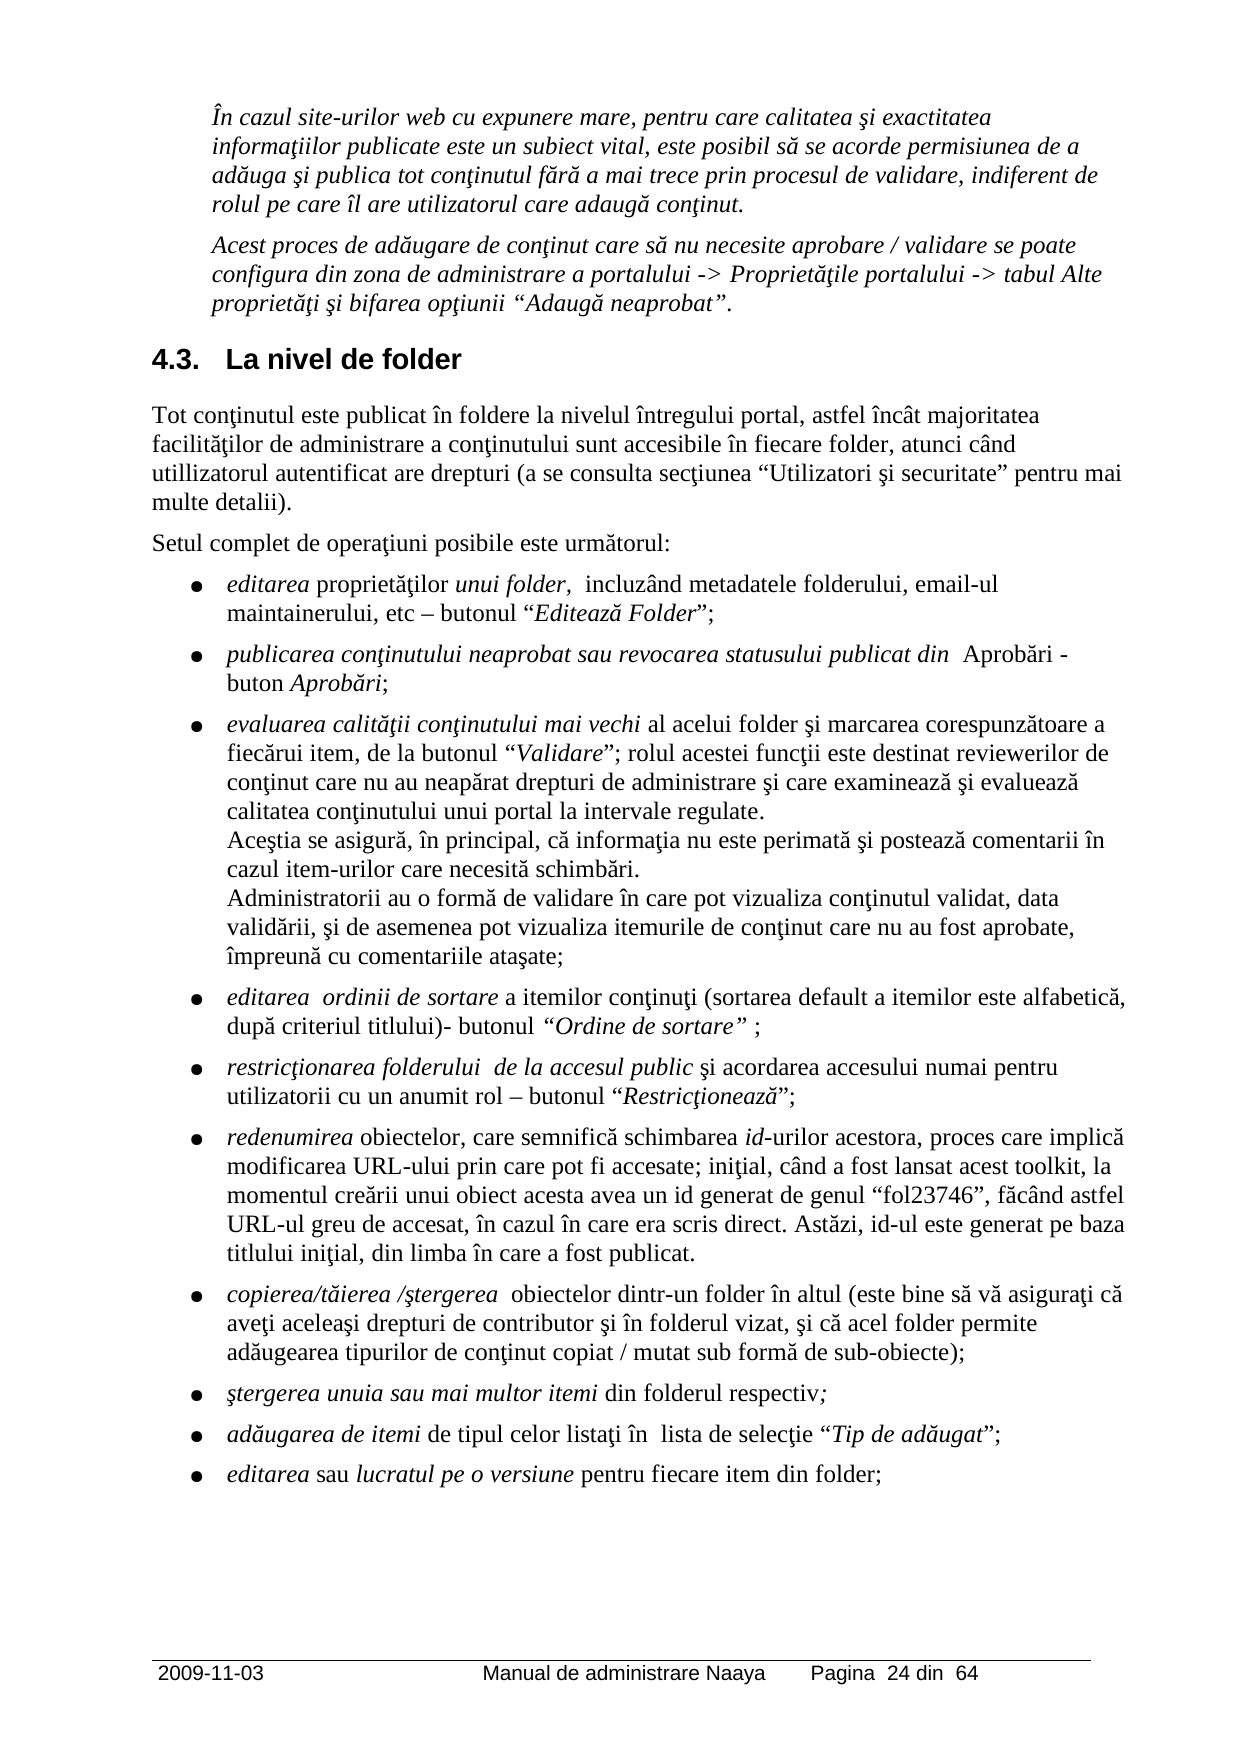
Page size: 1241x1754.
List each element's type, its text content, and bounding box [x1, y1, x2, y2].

list copierea/tăierea /ştergerea obiectelor dintr-un folder în altul (este bine să vă asiguraţi că aveţi aceleaşi drepturi de contributor şi în folderul vizat, şi că acel folder permite adăugearea tipurilor de conţinut copiat / mutat sub formă de sub-obiecte); [189, 1279, 1128, 1366]
list editarea sau lucratul pe o versiune pentru fiecare item din folder; [189, 1459, 1128, 1488]
list evaluarea calităţii conţinutului mai vechi al acelui folder şi marcarea corespunzătoare a fiecărui item, de la butonul “Validare”; rolul acestei funcţii este destinat reviewerilor de conţinut care nu au neapărat drepturi de administrare şi care examinează şi evaluează calitatea conţinutului unui portal la intervale regulate. Aceştia se asigură, în principal, că informaţia nu este perimată şi postează comentarii în cazul item-urilor care necesită schimbări. Administratorii au o formă de validare în care pot vizualiza conţinutul validat, data validării, şi de asemenea pot vizualiza itemurile de conţinut care nu au fost aprobate, împreună cu comentariile ataşate; [189, 708, 1128, 970]
list ştergerea unuia sau mai multor itemi din folderul respectiv; [189, 1378, 1128, 1407]
list editarea ordinii de sortare a itemilor conţinuţi (sortarea default a itemilor este alfabetică, după criteriul titlului)- butonul “Ordine de sortare” ; [189, 982, 1128, 1040]
list publicarea conţinutului neaprobat sau revocarea statusului publicat din Aprobări - buton Aprobări; [189, 639, 1128, 697]
list redenumirea obiectelor, care semnifică schimbarea id-urilor acestora, proces care implică modificarea URL-ului prin care pot fi accesate; iniţial, când a fost lansat acest toolkit, la momentul creării unui obiect acesta avea un id generat de genul “fol23746”, făcând astfel URL-ul greu de accesat, în cazul în care era scris direct. Astăzi, id-ul este generat pe baza titlului iniţial, din limba în care a fost publicat. [189, 1122, 1128, 1267]
text În cazul site-urilor web cu expunere mare, pentru care calitatea şi exactitatea informaţiilor publicate este un subiect vital, este posibil să se acorde permisiunea de a adăuga şi publica tot conţinutul fără a mai trece prin procesul de validare, indiferent de rolul pe care îl are utilizatorul care adaugă conţinut. [212, 102, 1128, 218]
list restricţionarea folderului de la accesul public şi acordarea accesului numai pentru utilizatorii cu un anumit rol – butonul “Restricţionează”; [189, 1052, 1128, 1110]
subtitle La nivel de folder [152, 342, 1128, 375]
list editarea proprietăţilor unui folder, incluzând metadatele folderului, email-ul maintainerului, etc – butonul “Editează Folder”; [189, 569, 1128, 627]
text Acest proces de adăugare de conţinut care să nu necesite aprobare / validare se poate configura din zona de administrare a portalului -> Proprietăţile portalului -> tabul Alte proprietăţi şi bifarea opţiunii “Adaugă neaprobat”. [212, 229, 1128, 317]
list adăugarea de itemi de tipul celor listaţi în lista de selecţie “Tip de adăugat”; [189, 1418, 1128, 1448]
text Tot conţinutul este publicat în foldere la nivelul întregului portal, astfel încât majoritatea facilităţilor de administrare a conţinutului sunt accesibile în fiecare folder, atunci când utillizatorul autentificat are drepturi (a se consulta secţiunea “Utilizatori şi securitate” pentru mai multe detalii). [152, 400, 1128, 516]
text Setul complet de operaţiuni posibile este următorul: [152, 528, 1128, 557]
